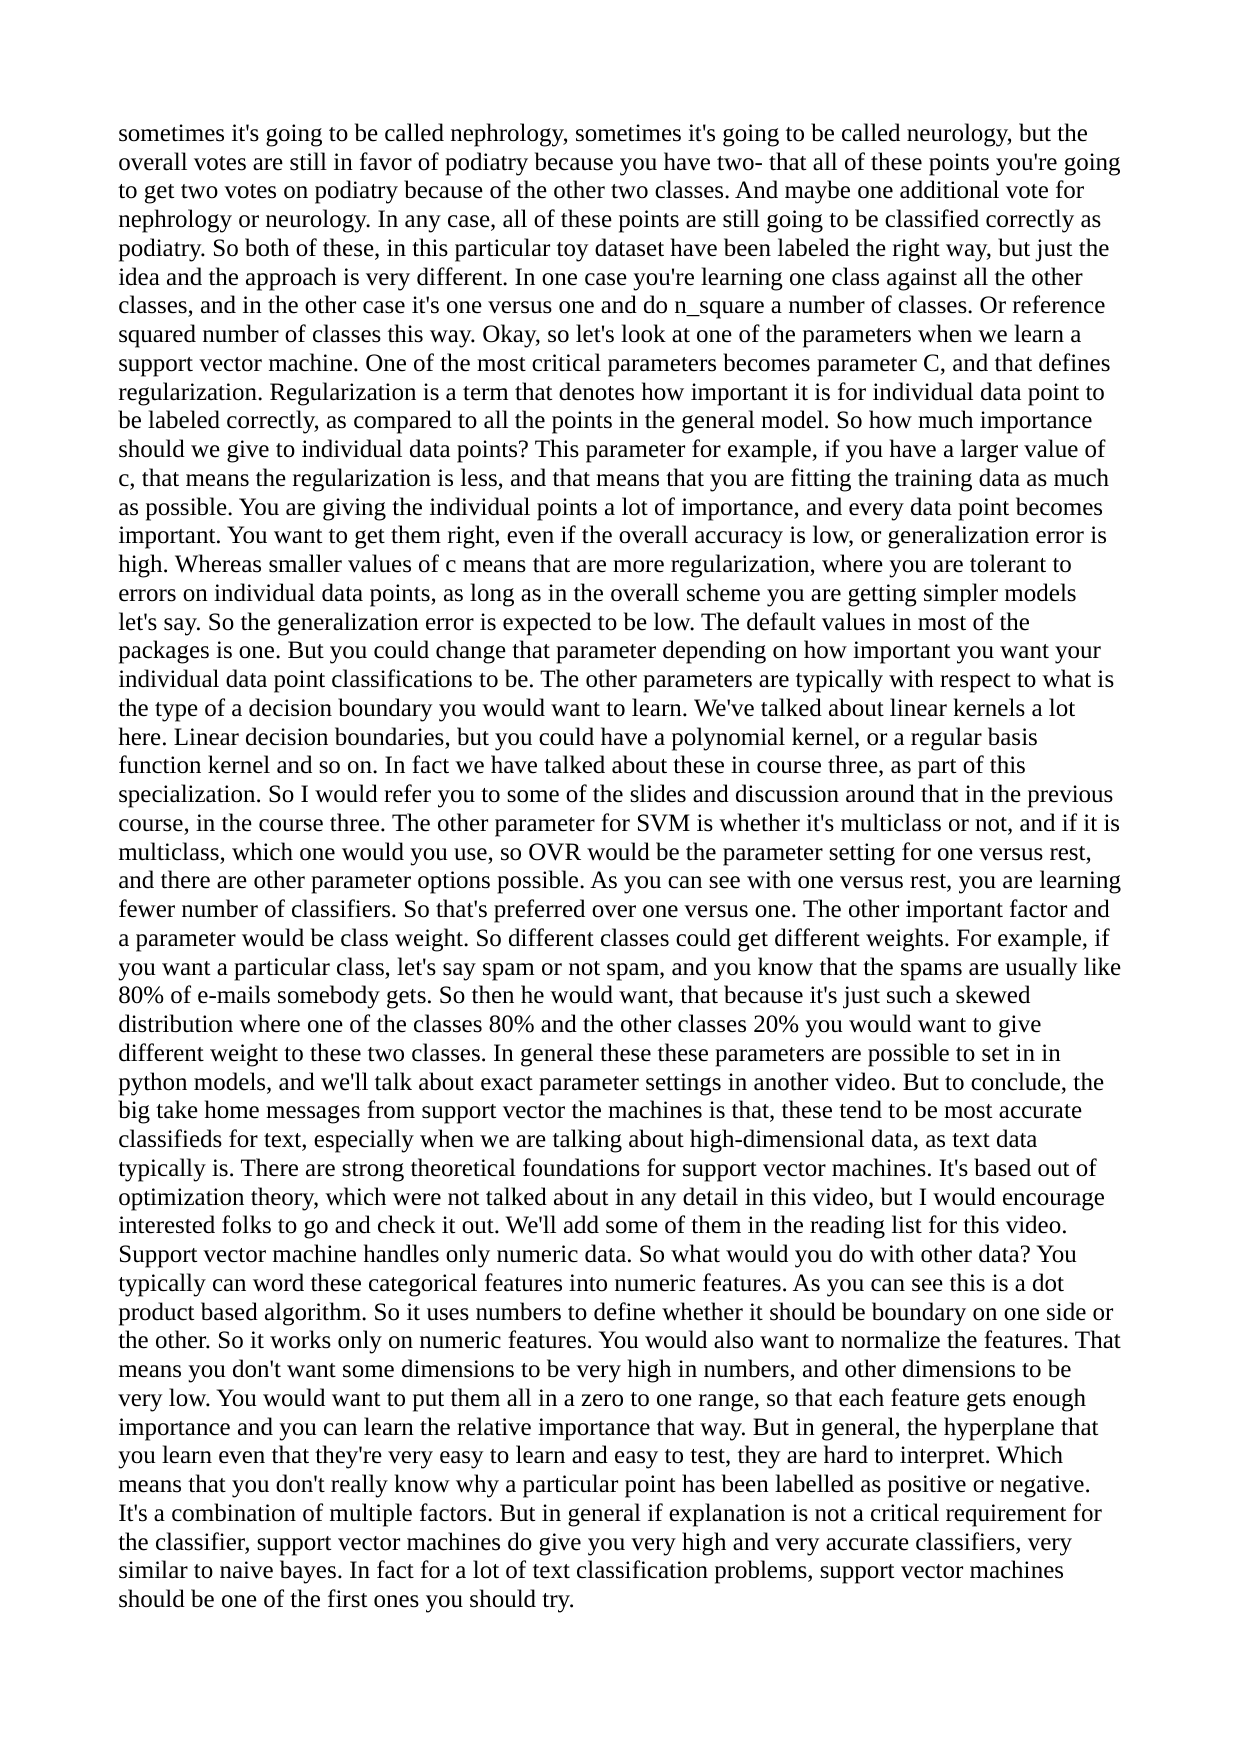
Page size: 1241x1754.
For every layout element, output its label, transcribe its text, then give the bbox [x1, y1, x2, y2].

text sometimes it's going to be called nephrology, sometimes it's going to be called neurology, but the overall votes are still in favor of podiatry because you have two- that all of these points you're going to get two votes on podiatry because of the other two classes. And maybe one additional vote for nephrology or neurology. In any case, all of these points are still going to be classified correctly as podiatry. So both of these, in this particular toy dataset have been labeled the right way, but just the idea and the approach is very different. In one case you're learning one class against all the other classes, and in the other case it's one versus one and do n_square a number of classes. Or reference squared number of classes this way. Okay, so let's look at one of the parameters when we learn a support vector machine. One of the most critical parameters becomes parameter C, and that defines regularization. Regularization is a term that denotes how important it is for individual data point to be labeled correctly, as compared to all the points in the general model. So how much importance should we give to individual data points? This parameter for example, if you have a larger value of c, that means the regularization is less, and that means that you are fitting the training data as much as possible. You are giving the individual points a lot of importance, and every data point becomes important. You want to get them right, even if the overall accuracy is low, or generalization error is high. Whereas smaller values of c means that are more regularization, where you are tolerant to errors on individual data points, as long as in the overall scheme you are getting simpler models let's say. So the generalization error is expected to be low. The default values in most of the packages is one. But you could change that parameter depending on how important you want your individual data point classifications to be. The other parameters are typically with respect to what is the type of a decision boundary you would want to learn. We've talked about linear kernels a lot here. Linear decision boundaries, but you could have a polynomial kernel, or a regular basis function kernel and so on. In fact we have talked about these in course three, as part of this specialization. So I would refer you to some of the slides and discussion around that in the previous course, in the course three. The other parameter for SVM is whether it's multiclass or not, and if it is multiclass, which one would you use, so OVR would be the parameter setting for one versus rest, and there are other parameter options possible. As you can see with one versus rest, you are learning fewer number of classifiers. So that's preferred over one versus one. The other important factor and a parameter would be class weight. So different classes could get different weights. For example, if you want a particular class, let's say spam or not spam, and you know that the spams are usually like 80% of e-mails somebody gets. So then he would want, that because it's just such a skewed distribution where one of the classes 80% and the other classes 20% you would want to give different weight to these two classes. In general these these parameters are possible to set in in python models, and we'll talk about exact parameter settings in another video. But to conclude, the big take home messages from support vector the machines is that, these tend to be most accurate classifieds for text, especially when we are talking about high-dimensional data, as text data typically is. There are strong theoretical foundations for support vector machines. It's based out of optimization theory, which were not talked about in any detail in this video, but I would encourage interested folks to go and check it out. We'll add some of them in the reading list for this video. Support vector machine handles only numeric data. So what would you do with other data? You typically can word these categorical features into numeric features. As you can see this is a dot product based algorithm. So it uses numbers to define whether it should be boundary on one side or the other. So it works only on numeric features. You would also want to normalize the features. That means you don't want some dimensions to be very high in numbers, and other dimensions to be very low. You would want to put them all in a zero to one range, so that each feature gets enough importance and you can learn the relative importance that way. But in general, the hyperplane that you learn even that they're very easy to learn and easy to test, they are hard to interpret. Which means that you don't really know why a particular point has been labelled as positive or negative. It's a combination of multiple factors. But in general if explanation is not a critical requirement for the classifier, support vector machines do give you very high and very accurate classifiers, very similar to naive bayes. In fact for a lot of text classification problems, support vector machines should be one of the first ones you should try. [118, 118, 1122, 1613]
